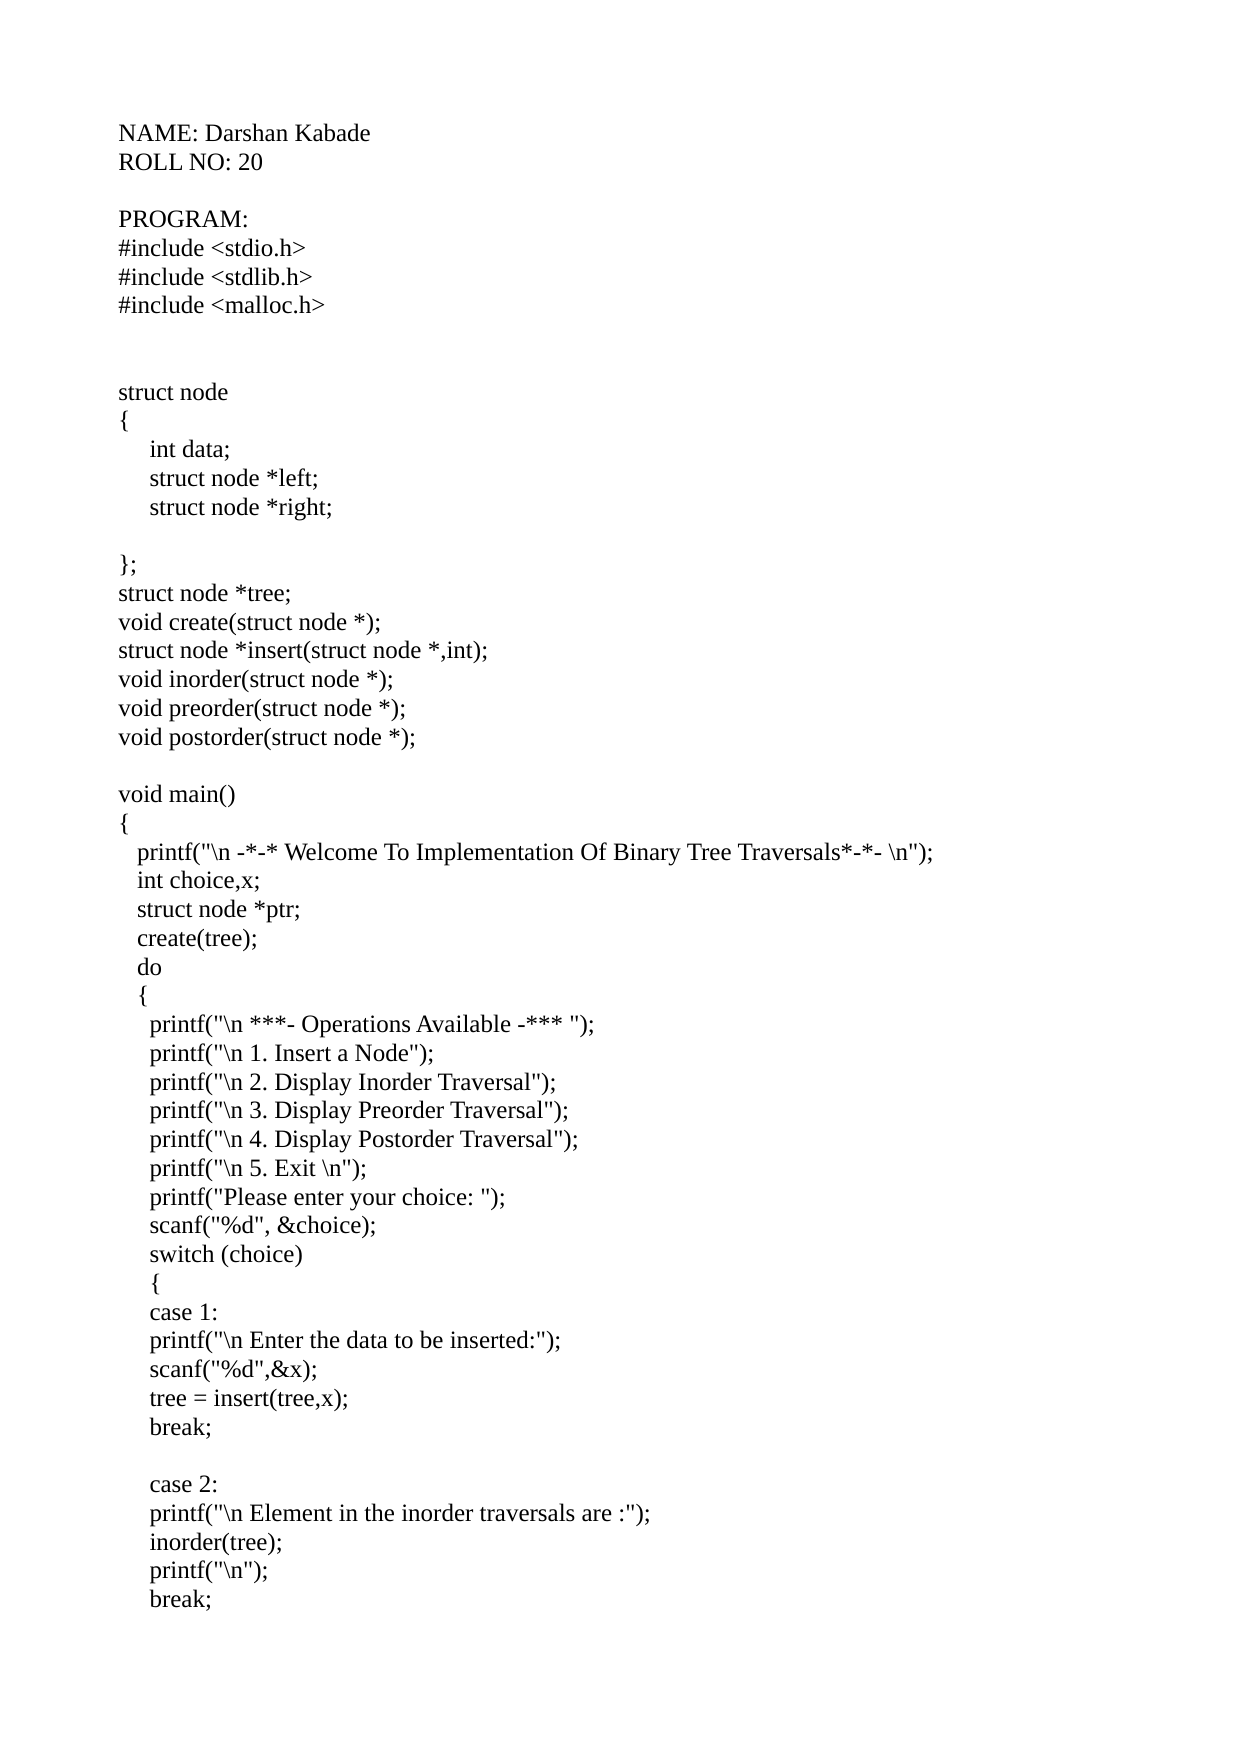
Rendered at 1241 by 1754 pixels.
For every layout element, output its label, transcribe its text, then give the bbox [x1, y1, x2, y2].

text printf("\n 5. Exit \n"); [118, 1153, 1122, 1182]
text ROLL NO: 20 [118, 147, 1122, 176]
text printf("\n ***- Operations Available -*** "); [118, 1009, 1122, 1038]
text { [118, 1268, 1122, 1297]
text inorder(tree); [118, 1527, 1122, 1556]
text printf("\n 3. Display Preorder Traversal"); [118, 1096, 1122, 1124]
text scanf("%d", &choice); [118, 1211, 1122, 1239]
text int choice,x; [118, 866, 1122, 894]
text printf("\n Element in the inorder traversals are :"); [118, 1498, 1122, 1527]
text printf("\n"); [118, 1556, 1122, 1584]
text NAME: Darshan Kabade [118, 118, 1122, 147]
text scanf("%d",&x); [118, 1354, 1122, 1383]
text void main() [118, 779, 1122, 808]
text void create(struct node *); [118, 607, 1122, 636]
text printf("\n 2. Display Inorder Traversal"); [118, 1067, 1122, 1096]
text break; [118, 1412, 1122, 1441]
text { [118, 406, 1122, 434]
text case 2: [118, 1469, 1122, 1498]
text struct node *right; [118, 492, 1122, 521]
text struct node *ptr; [118, 894, 1122, 923]
text break; [118, 1584, 1122, 1613]
text struct node *insert(struct node *,int); [118, 636, 1122, 664]
text tree = insert(tree,x); [118, 1383, 1122, 1412]
text printf("\n Enter the data to be inserted:"); [118, 1326, 1122, 1354]
text }; [118, 549, 1122, 578]
text printf("Please enter your choice: "); [118, 1182, 1122, 1211]
text switch (choice) [118, 1239, 1122, 1268]
text create(tree); [118, 923, 1122, 952]
text #include <malloc.h> [118, 291, 1122, 319]
text void postorder(struct node *); [118, 722, 1122, 751]
text struct node *tree; [118, 578, 1122, 607]
text void inorder(struct node *); [118, 664, 1122, 693]
text struct node [118, 377, 1122, 406]
text #include <stdlib.h> [118, 262, 1122, 291]
text struct node *left; [118, 463, 1122, 492]
text do [118, 952, 1122, 981]
text #include <stdio.h> [118, 233, 1122, 262]
text { [118, 808, 1122, 837]
text printf("\n 1. Insert a Node"); [118, 1038, 1122, 1067]
text printf("\n -*-* Welcome To Implementation Of Binary Tree Traversals*-*- \n"); [118, 837, 1122, 866]
text printf("\n 4. Display Postorder Traversal"); [118, 1124, 1122, 1153]
text case 1: [118, 1297, 1122, 1326]
text PROGRAM: [118, 204, 1122, 233]
text { [118, 981, 1122, 1009]
text int data; [118, 434, 1122, 463]
text void preorder(struct node *); [118, 693, 1122, 722]
